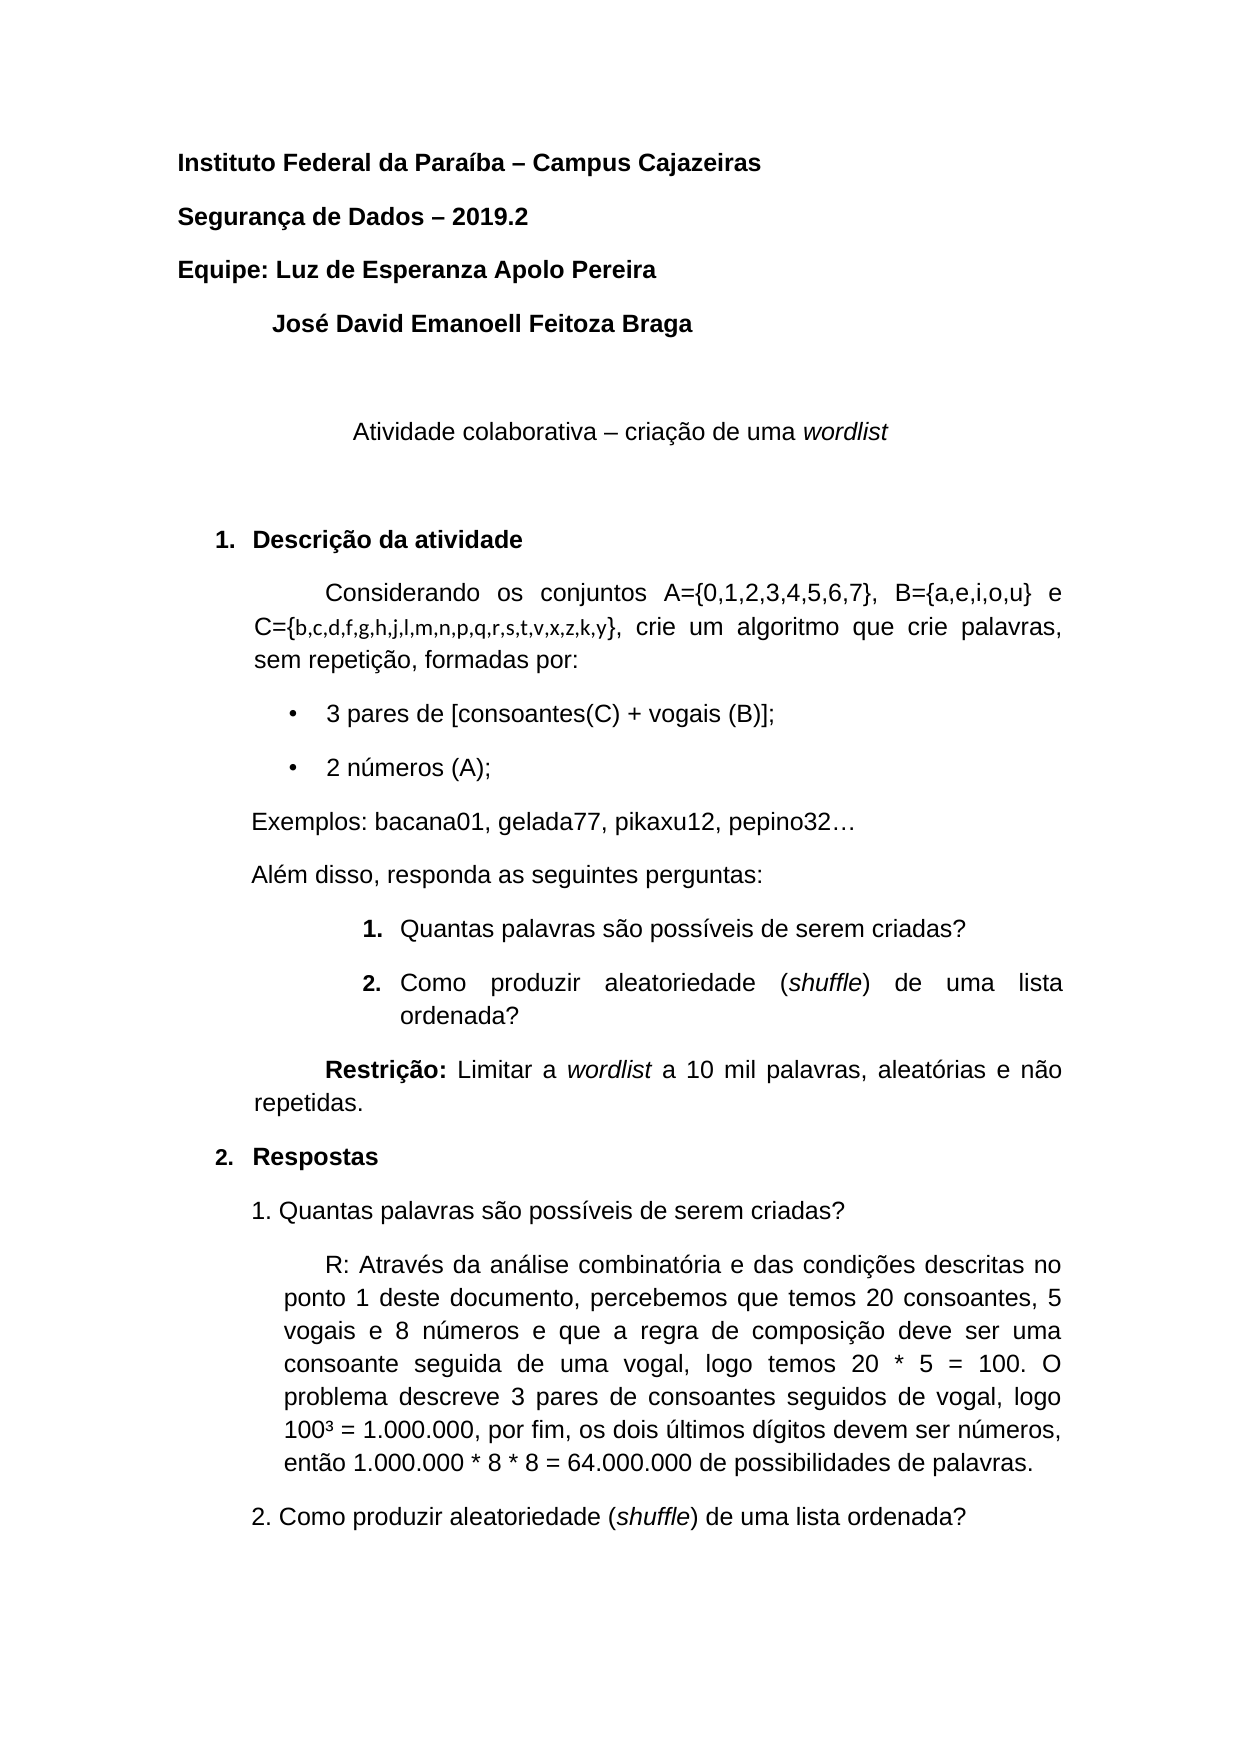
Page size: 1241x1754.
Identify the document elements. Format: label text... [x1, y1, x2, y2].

list Descrição da atividade [215, 524, 1063, 553]
text Restrição: Limitar a wordlist a 10 mil palavras, aleatórias e não repetidas. [254, 1055, 1063, 1117]
text Considerando os conjuntos A={0,1,2,3,4,5,6,7}, B={a,e,i,o,u} e C={b,c,d,f,g,h,j,l,m,n,p,q,r,s,t,v,x,z,k,y}, crie um algoritmo que crie palavras, sem repetição, formadas por: [254, 578, 1063, 674]
text 1. Quantas palavras são possíveis de serem criadas? [177, 1196, 1063, 1224]
text José David Emanoell Feitoza Braga [177, 309, 1063, 338]
list 3 pares de [consoantes(C) + vogais (B)]; [288, 699, 1063, 728]
text 2. Como produzir aleatoriedade (shuffle) de uma lista ordenada? [177, 1502, 1063, 1530]
text Exemplos: bacana01, gelada77, pikaxu12, pepino32… [177, 807, 1063, 835]
list 2 números (A); [288, 753, 1063, 782]
list Como produzir aleatoriedade (shuffle) de uma lista ordenada? [362, 968, 1063, 1030]
list Respostas [215, 1142, 1063, 1171]
text Instituto Federal da Paraíba – Campus Cajazeiras [177, 148, 1063, 176]
list Quantas palavras são possíveis de serem criadas? [362, 914, 1063, 943]
text Equipe: Luz de Esperanza Apolo Pereira [177, 255, 1063, 284]
text Atividade colaborativa – criação de uma wordlist [177, 417, 1063, 446]
text R: Através da análise combinatória e das condições descritas no ponto 1 deste documento, percebemos que temos 20 consoantes, 5 vogais e 8 números e que a regra de composição deve ser uma consoante seguida de uma vogal, logo temos 20 * 5 = 100. O problema descreve 3 pares de consoantes seguidos de vogal, logo 100³ = 1.000.000, por fim, os dois últimos dígitos devem ser números, então 1.000.000 * 8 * 8 = 64.000.000 de possibilidades de palavras. [283, 1250, 1063, 1477]
text Segurança de Dados – 2019.2 [177, 201, 1063, 230]
text Além disso, responda as seguintes perguntas: [177, 861, 1063, 889]
